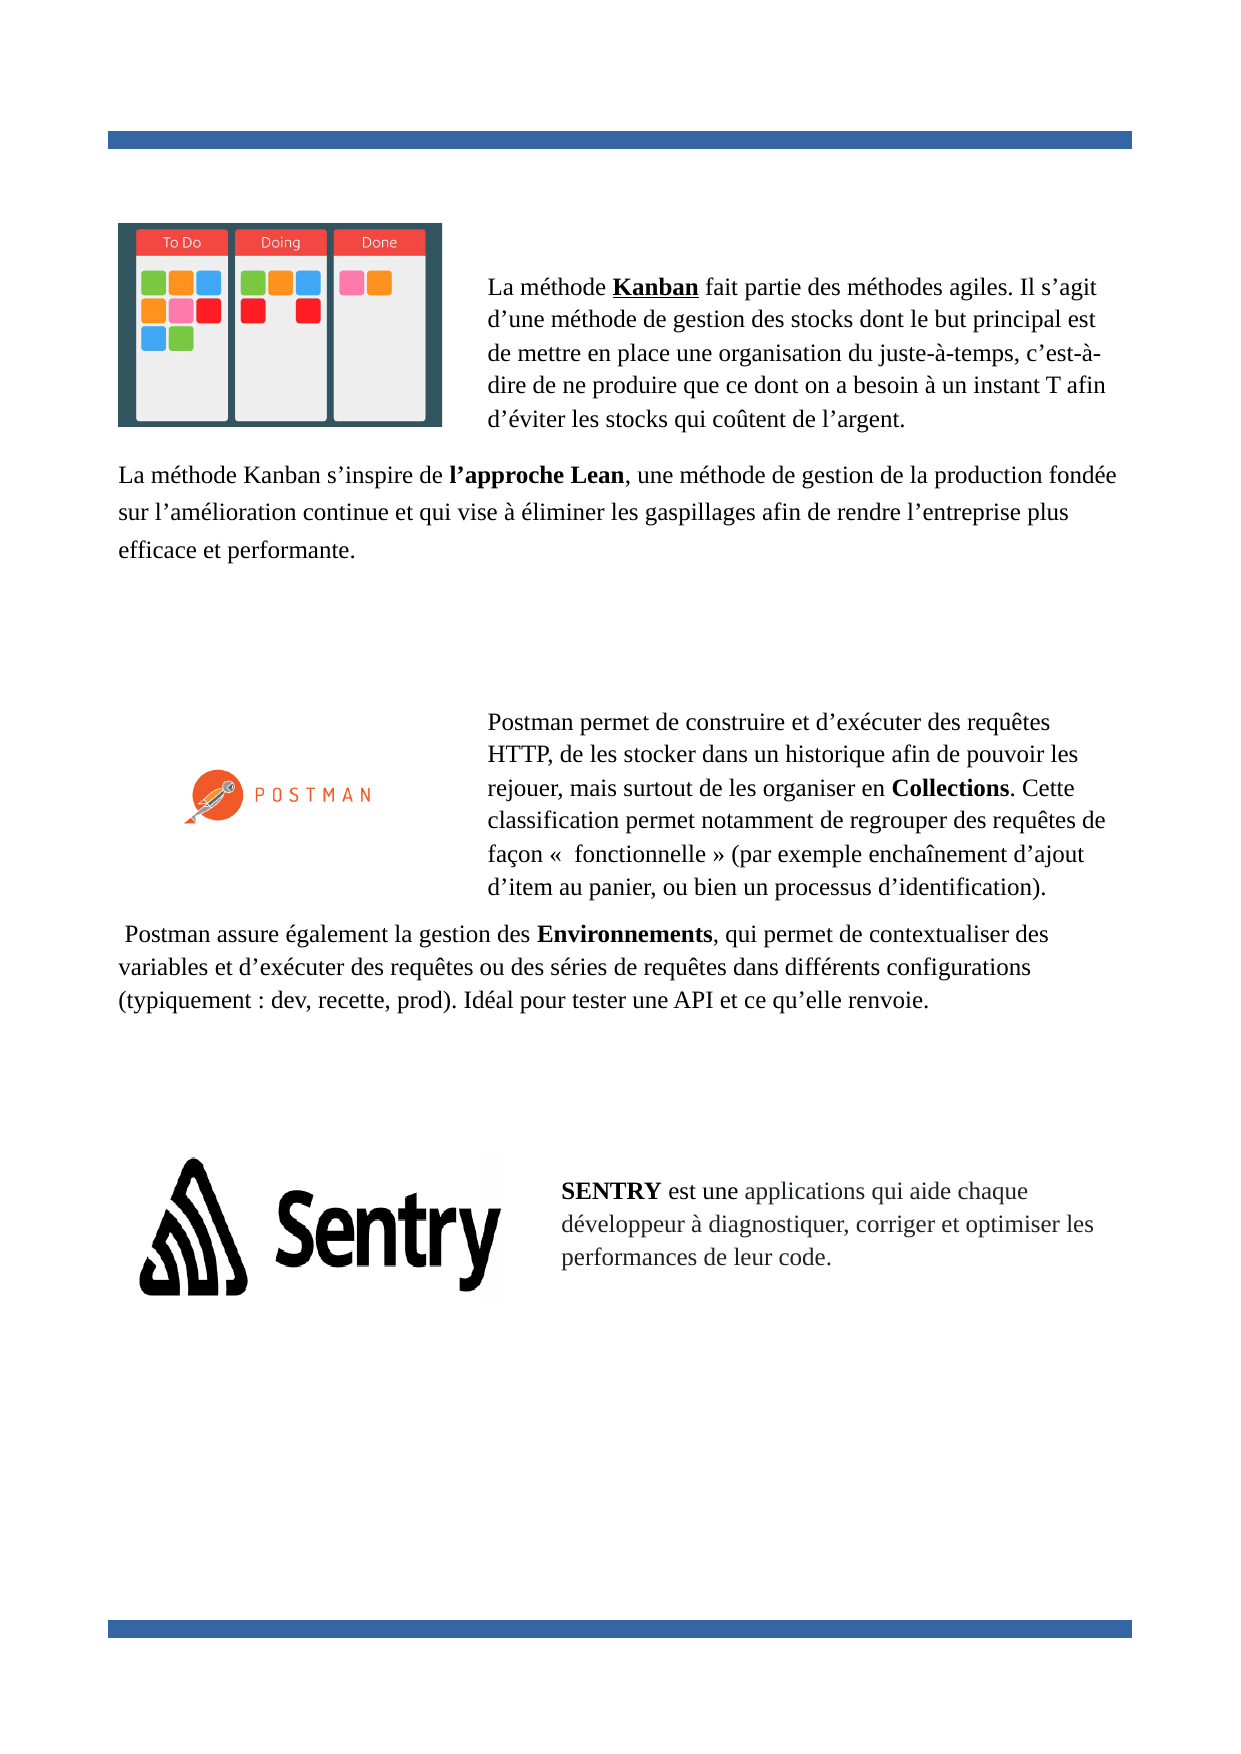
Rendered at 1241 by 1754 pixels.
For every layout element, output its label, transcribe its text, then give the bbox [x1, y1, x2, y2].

text Postman permet de construire et d’exécuter des requêtes HTTP, de les stocker dans un historique afin de pouvoir les rejouer, mais surtout de les organiser en Collections. Cette classification permet notamment de regrouper des requêtes de façon « fonctionnelle » (par exemple enchaînement d’ajout d’item au panier, ou bien un processus d’identification). [118, 707, 1122, 900]
text La méthode Kanban fait partie des méthodes agiles. Il s’agit d’une méthode de gestion des stocks dont le but principal est de mettre en place une organisation du juste-à-temps, c’est-à- dire de ne produire que ce dont on a besoin à un instant T afin d’éviter les stocks qui coûtent de l’argent. [118, 272, 1122, 432]
picture [118, 705, 442, 886]
picture [118, 223, 443, 427]
text SENTRY est une applications qui aide chaque développeur à diagnostiquer, corriger et optimiser les performances de leur code. [523, 1176, 1122, 1271]
text Postman assure également la gestion des Environnements, qui permet de contextualiser des variables et d’exécuter des requêtes ou des séries de requêtes dans différents configurations (typiquement : dev, recette, prod). Idéal pour tester une API et ce qu’elle renvoie. [118, 919, 1122, 1014]
text La méthode Kanban s’inspire de l’approche Lean, une méthode de gestion de la production fondée sur l’amélioration continue et qui vise à éliminer les gaspillages afin de rendre l’entreprise plus efficace et performante. [118, 451, 1122, 564]
picture [118, 1128, 523, 1328]
